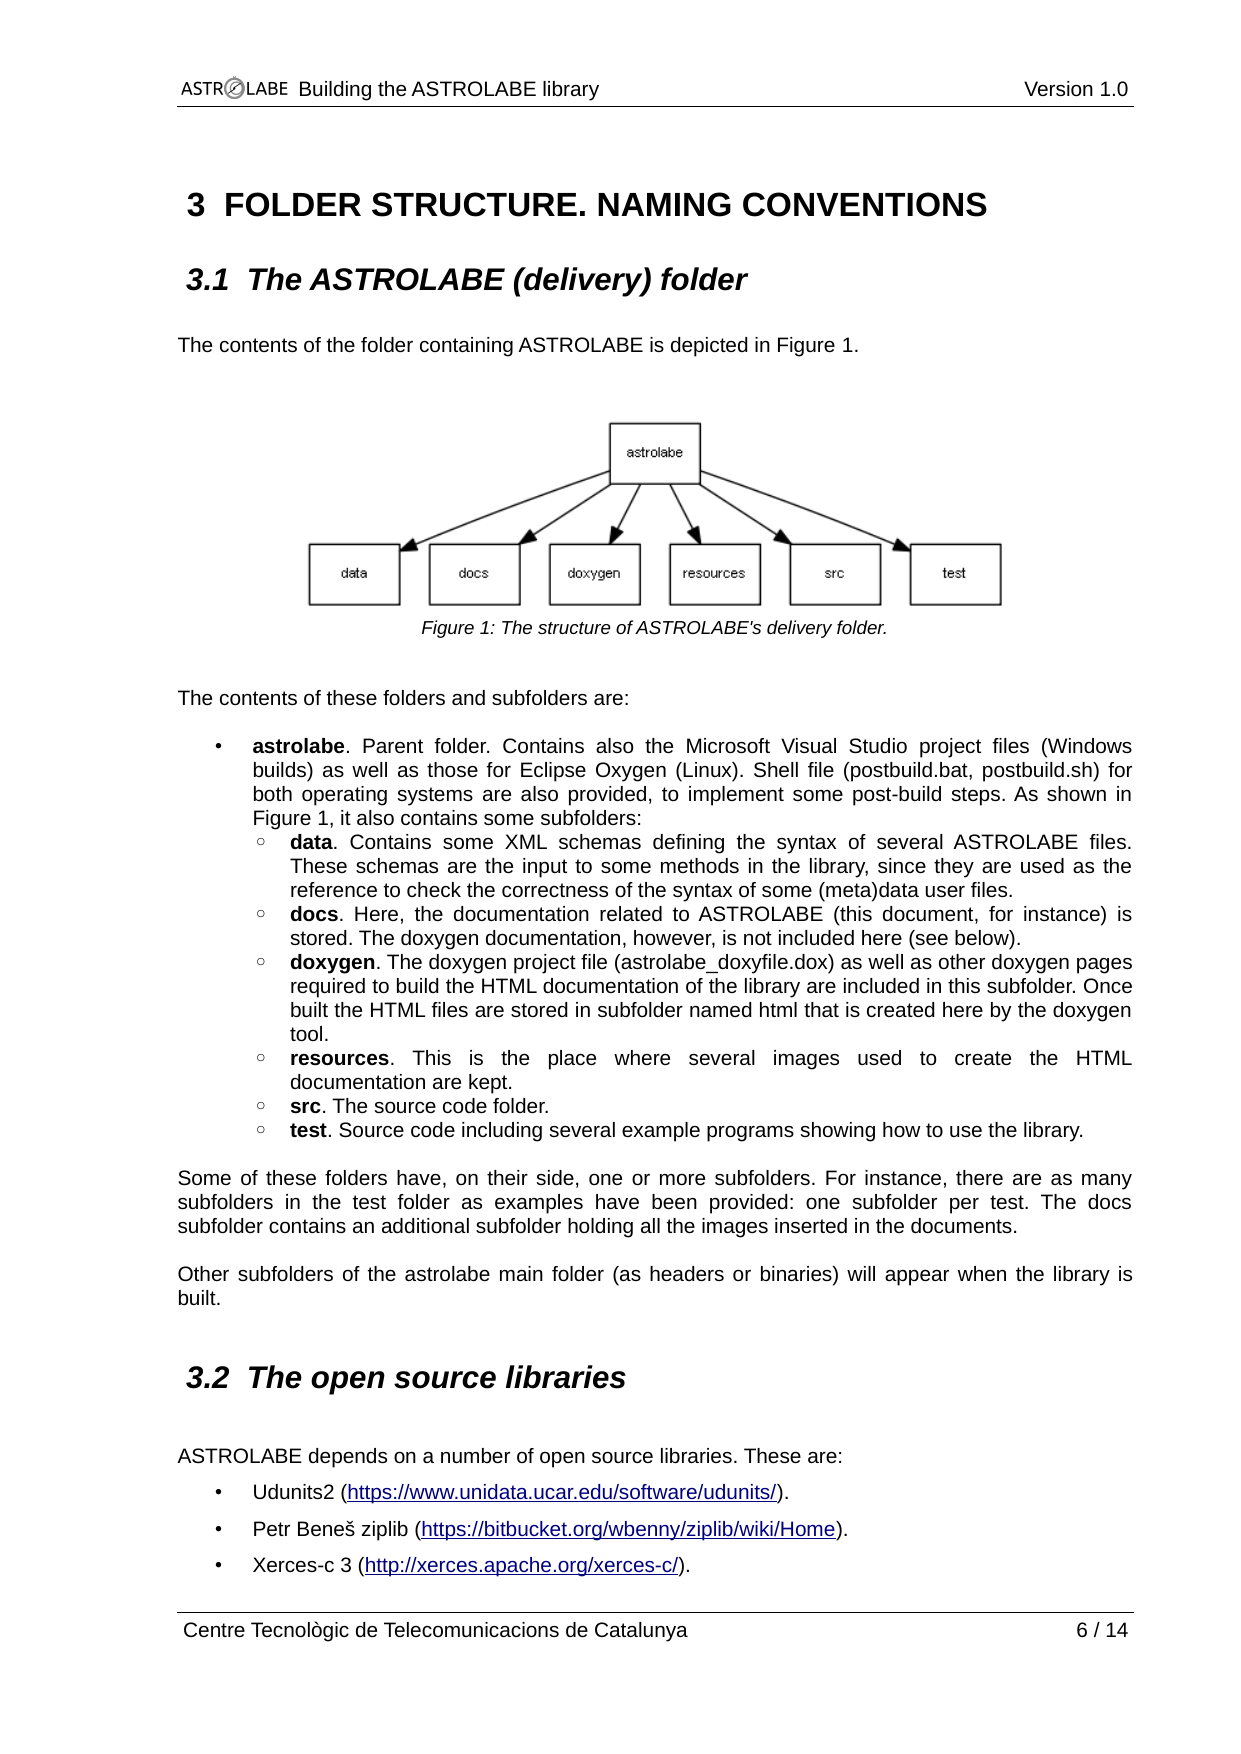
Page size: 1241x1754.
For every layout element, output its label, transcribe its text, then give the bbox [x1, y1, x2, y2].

text Figure 1: The structure of ASTROLABE's delivery folder. [304, 612, 1007, 638]
list resources. This is the place where several images used to create the HTML documentation are kept. [252, 1046, 1134, 1094]
text The contents of the folder containing ASTROLABE is depicted in Figure 1. [177, 333, 1134, 357]
list Petr Beneš ziplib (https://bitbucket.org/wbenny/ziplib/wiki/Home). [215, 1517, 1134, 1541]
text Some of these folders have, on their side, one or more subfolders. For instance, there are as many subfolders in the test folder as examples have been provided: one subfolder per test. The docs subfolder contains an additional subfolder holding all the images inserted in the documents. [177, 1166, 1134, 1238]
subtitle The open source libraries [177, 1359, 1134, 1395]
picture [181, 76, 288, 99]
subtitle The ASTROLABE (delivery) folder [177, 261, 1134, 297]
text ASTROLABE depends on a number of open source libraries. These are: [177, 1444, 1134, 1468]
list Xerces-c 3 (http://xerces.apache.org/xerces-c/). [215, 1553, 1134, 1577]
list Udunits2 (https://www.unidata.ucar.edu/software/udunits/). [215, 1480, 1134, 1504]
list doxygen. The doxygen project file (astrolabe_doxyfile.dox) as well as other doxygen pages required to build the HTML documentation of the library are included in this subfolder. Once built the HTML files are stored in subfolder named html that is created here by the doxygen tool. [252, 950, 1134, 1046]
subtitle FOLDER STRUCTURE. NAMING CONVENTIONS [177, 185, 1134, 223]
list data. Contains some XML schemas defining the syntax of several ASTROLABE files. These schemas are the input to some methods in the library, since they are used as the reference to check the correctness of the syntax of some (meta)data user files. [252, 830, 1134, 902]
picture [303, 417, 1008, 612]
list astrolabe. Parent folder. Contains also the Microsoft Visual Studio project files (Windows builds) as well as those for Eclipse Oxygen (Linux). Shell file (postbuild.bat, postbuild.sh) for both operating systems are also provided, to implement some post-build steps. As shown in Figure 1, it also contains some subfolders: [215, 734, 1134, 830]
text Other subfolders of the astrolabe main folder (as headers or binaries) will appear when the library is built. [177, 1262, 1134, 1310]
text The contents of these folders and subfolders are: [177, 686, 1134, 710]
list docs. Here, the documentation related to ASTROLABE (this document, for instance) is stored. The doxygen documentation, however, is not included here (see below). [252, 902, 1134, 950]
list src. The source code folder. [252, 1094, 1134, 1118]
list test. Source code including several example programs showing how to use the library. [252, 1118, 1134, 1142]
